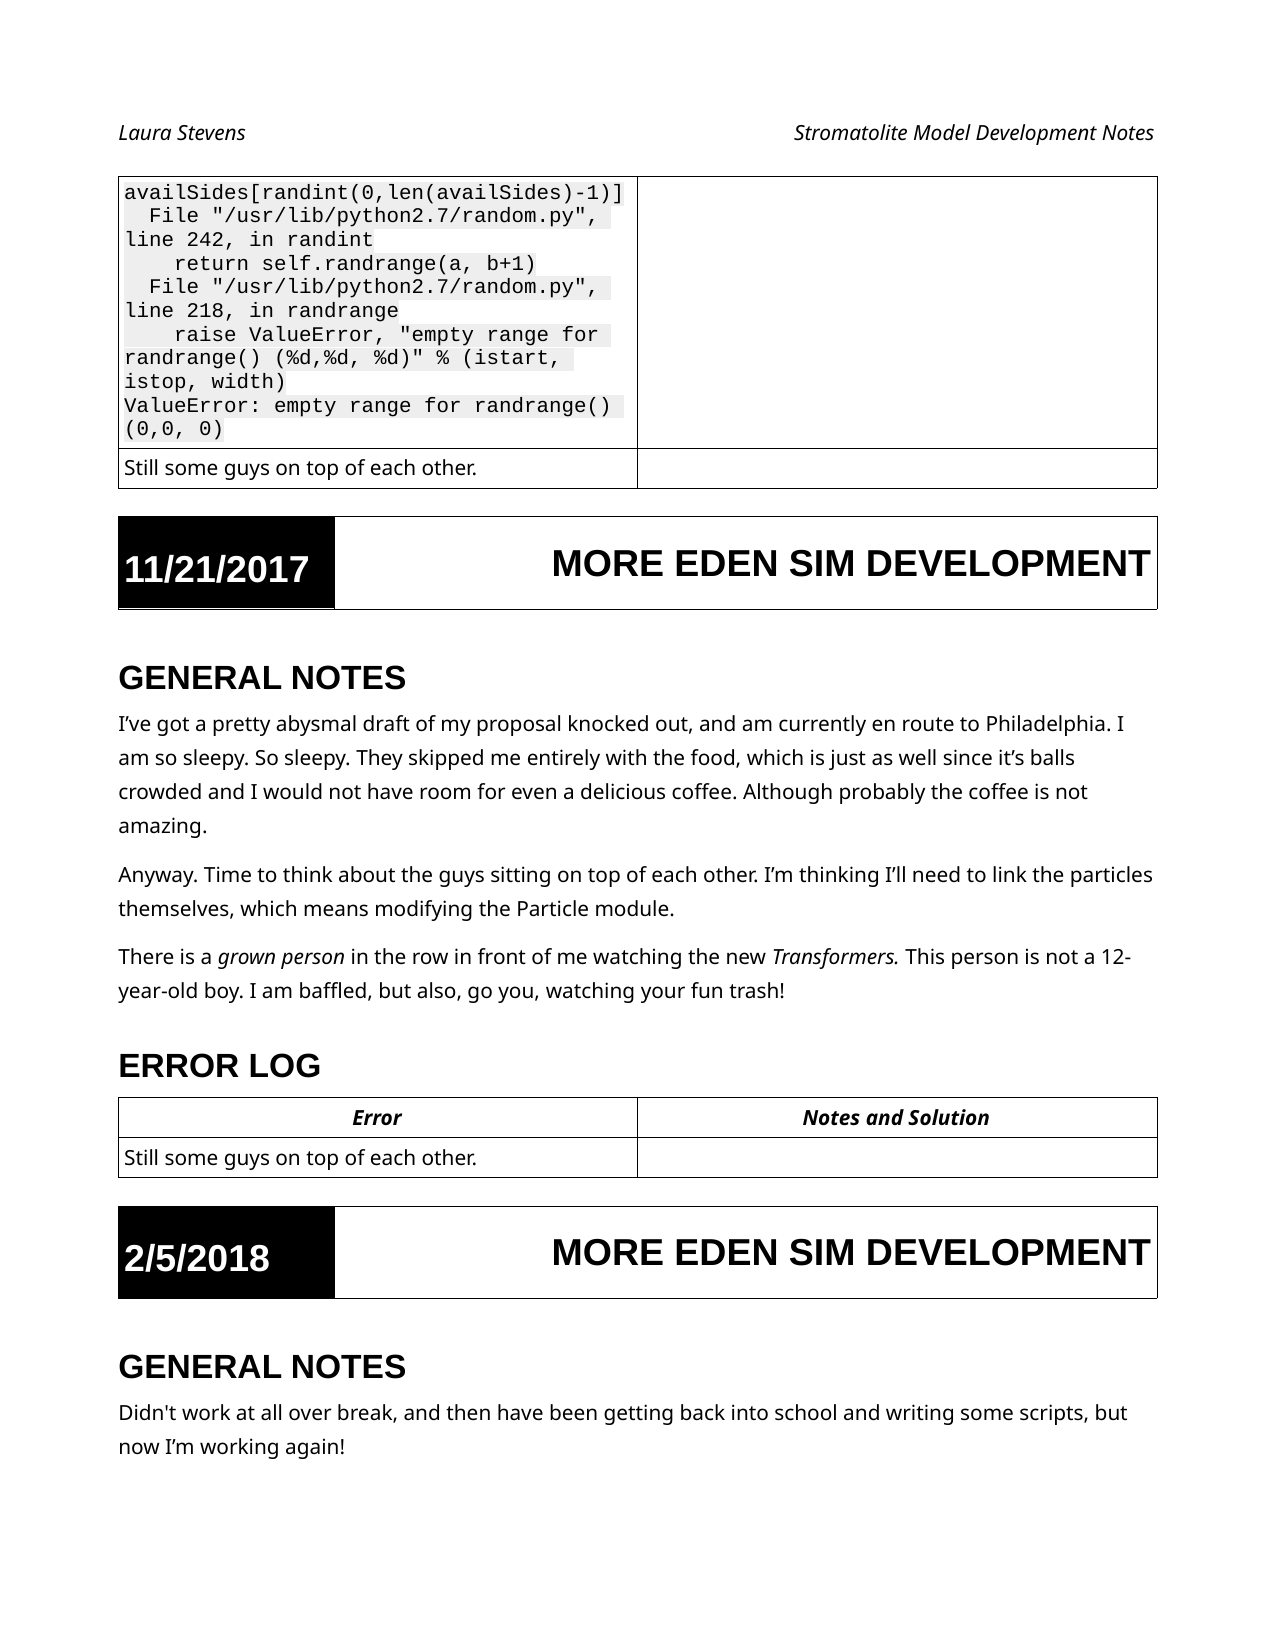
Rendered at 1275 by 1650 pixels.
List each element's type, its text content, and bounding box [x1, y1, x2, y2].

text Didn't work at all over break, and then have been getting back into school and writing some scripts, but now I’m working again! [118, 1398, 1157, 1461]
table_header 2/5/2018 [119, 1207, 334, 1298]
table_cell availSides[randint(0,len(availSides)-1)] File "/usr/lib/python2.7/random.py", line 242, in randint return self.randrange(a, b+1) File "/usr/lib/python2.7/random.py", line 218, in randrange raise ValueError, "empty range for randrange() (%d,%d, %d)" % (istart, istop, width) ValueError: empty range for randrange() (0,0, 0) [119, 177, 637, 448]
table_cell Still some guys on top of each other. [119, 449, 637, 488]
table_header Notes and Solution [638, 1098, 1157, 1137]
subtitle Error Log [118, 1046, 1157, 1085]
table_header MORE EDEN SIM DEVELOPMENT [335, 517, 1157, 608]
table_header 11/21/2017 [119, 517, 334, 608]
table_cell [638, 177, 1157, 448]
table_header MORE EDEN SIM DEVELOPMENT [335, 1207, 1157, 1298]
table_cell Still some guys on top of each other. [119, 1138, 637, 1177]
table_header Error [119, 1098, 637, 1137]
table_cell [638, 1138, 1157, 1177]
text There is a grown person in the row in front of me watching the new Transformers. This person is not a 12-year-old boy. I am baffled, but also, go you, watching your fun trash! [118, 942, 1157, 1005]
subtitle General Notes [118, 1347, 1157, 1386]
subtitle General Notes [118, 658, 1157, 696]
table_cell [638, 449, 1157, 488]
text Anyway. Time to think about the guys sitting on top of each other. I’m thinking I’ll need to link the particles themselves, which means modifying the Particle module. [118, 860, 1157, 922]
text I’ve got a pretty abysmal draft of my proposal knocked out, and am currently en route to Philadelphia. I am so sleepy. So sleepy. They skipped me entirely with the food, which is just as well since it’s balls crowded and I would not have room for even a delicious coffee. Although probably the coffee is not amazing. [118, 709, 1157, 839]
